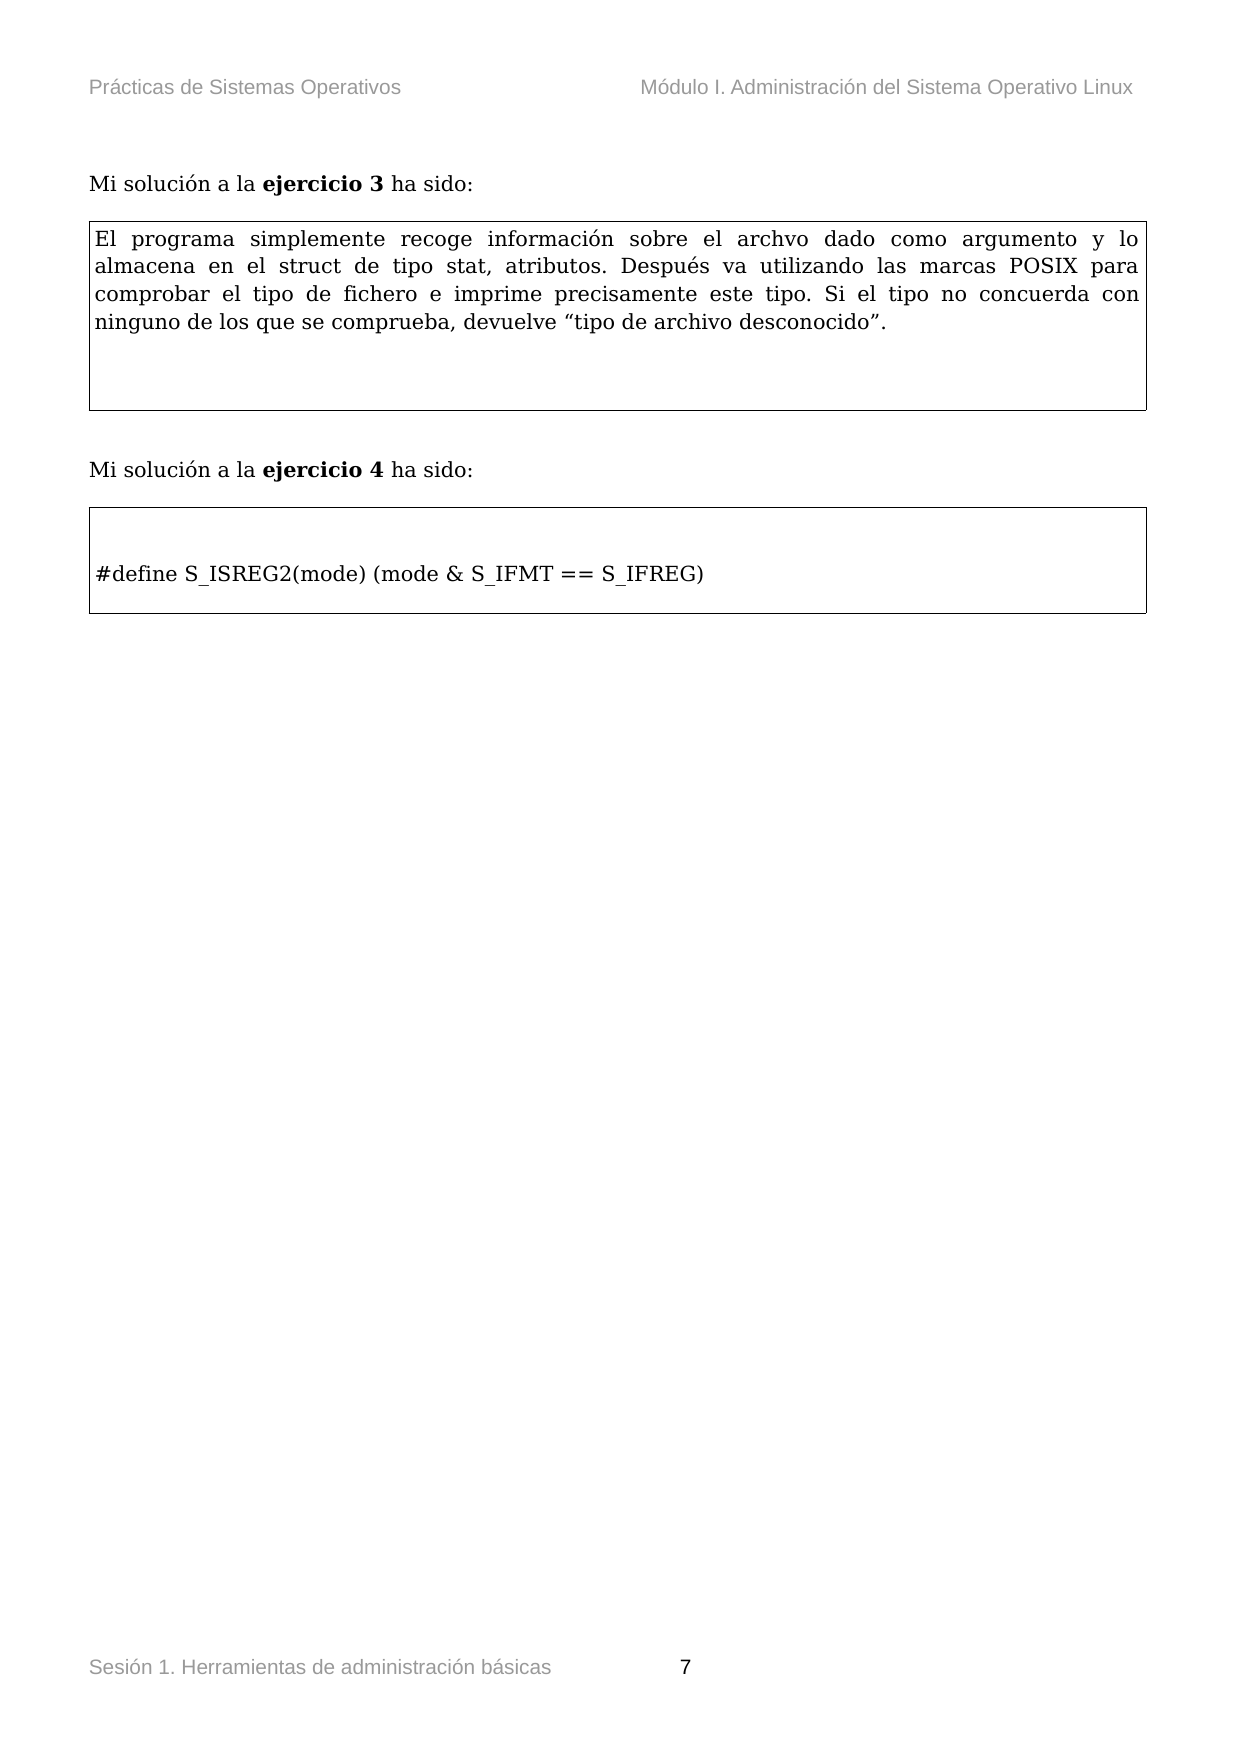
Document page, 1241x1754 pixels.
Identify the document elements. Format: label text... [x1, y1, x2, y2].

table_header #define S_ISREG2(mode) (mode & S_IFMT == S_IFREG) [90, 508, 1146, 613]
text Mi solución a la ejercicio 3 ha sido: [89, 172, 1146, 196]
table_header El programa simplemente recoge información sobre el archvo dado como argumento y lo almacena en el struct de tipo stat, atributos. Después va utilizando las marcas POSIX para comprobar el tipo de fichero e imprime precisamente este tipo. Si el tipo no concuerda con ninguno de los que se comprueba, devuelve “tipo de archivo desconocido”. [90, 222, 1146, 409]
text Mi solución a la ejercicio 4 ha sido: [89, 458, 1146, 483]
